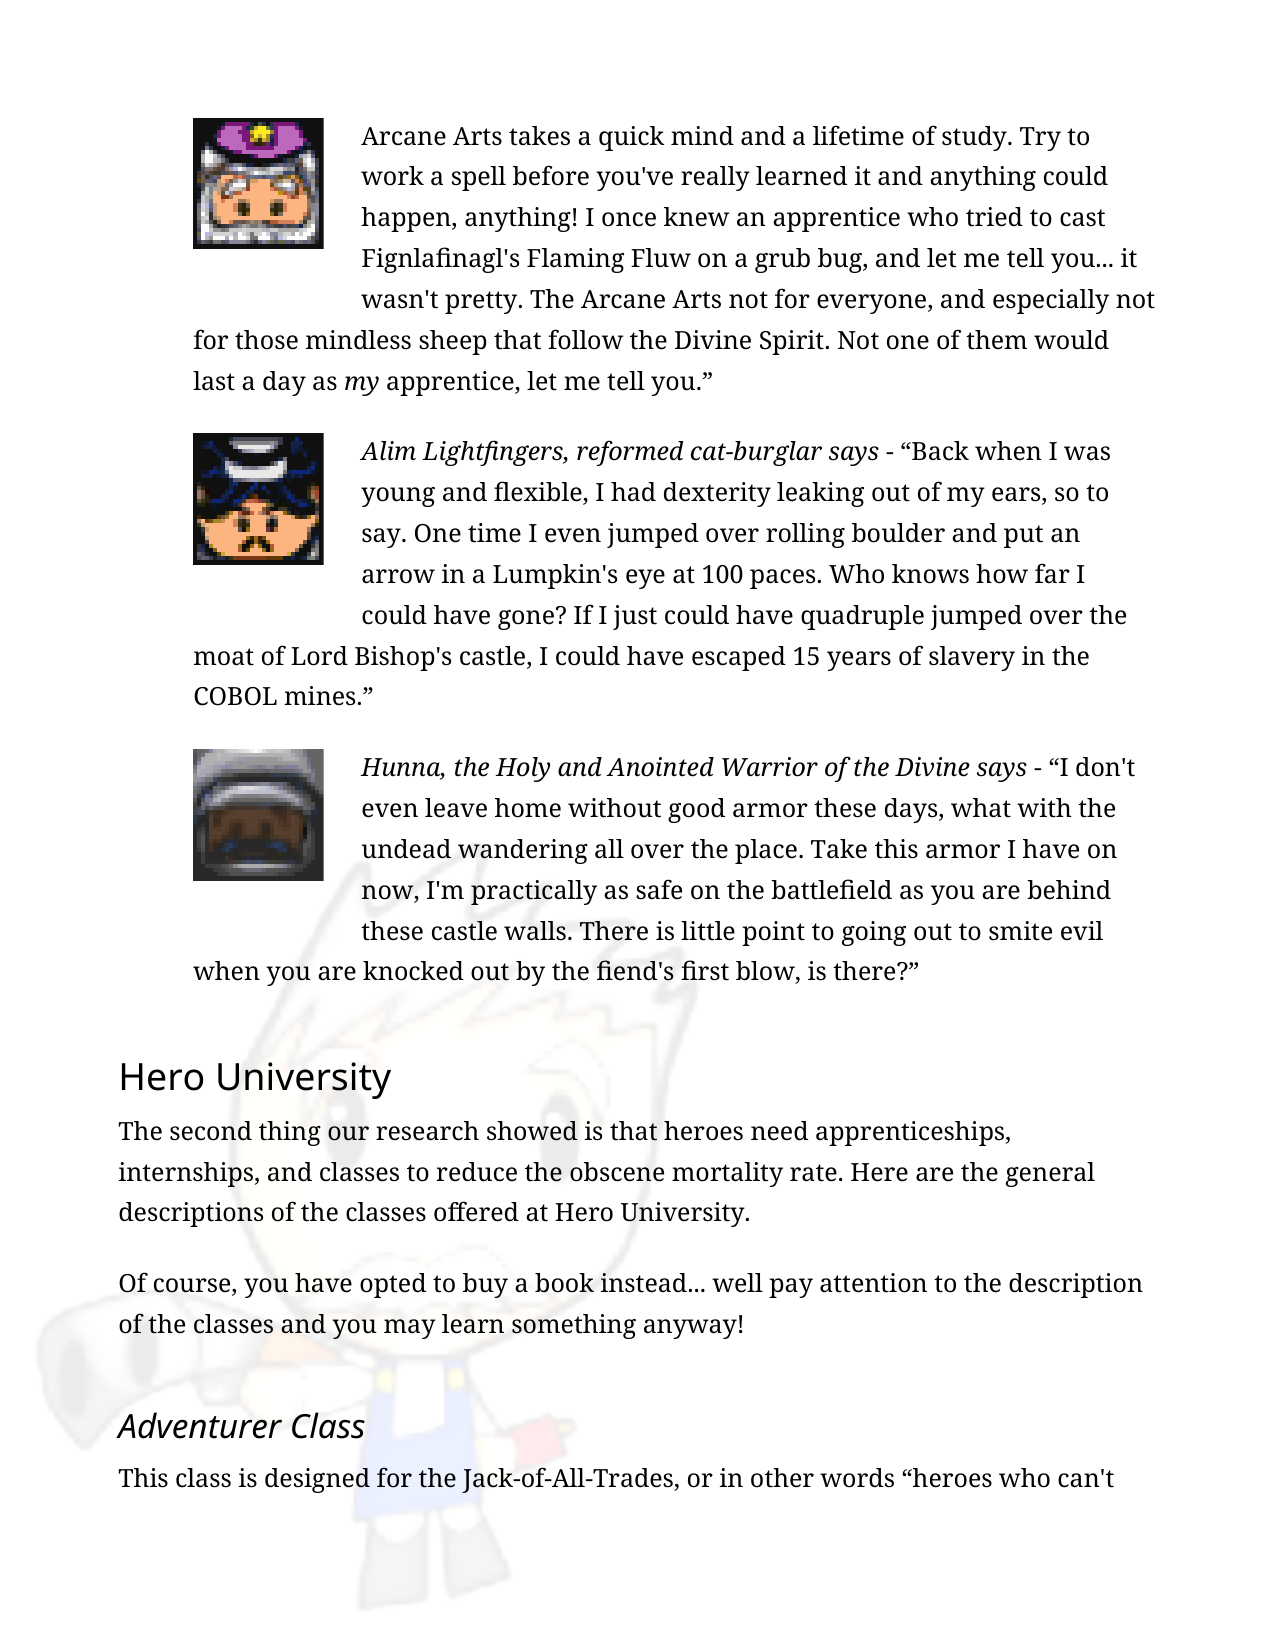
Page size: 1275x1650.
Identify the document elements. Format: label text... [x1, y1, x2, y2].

picture [193, 749, 324, 881]
picture [193, 118, 324, 249]
text Alim Lightfingers, reformed cat-burglar says - “Back when I was young and flexible, I had dexterity leaking out of my ears, so to say. One time I even jumped over rolling boulder and put an arrow in a Lumpkin's eye at 100 paces. Who knows how far I could have gone? If I just could have quadruple jumped over the moat of Lord Bishop's castle, I could have escaped 15 years of slavery in the COBOL mines.” [193, 434, 1157, 713]
text The second thing our research showed is that heroes need apprenticeships, internships, and classes to reduce the obscene mortality rate. Here are the general descriptions of the classes offered at Hero University. [800, 1113, 1157, 1229]
text This class is designed for the Jack-of-All-Trades, or in other words “heroes who can't make up their minds”. Candidates for this class should be able to cast magic spells and use weapons reasonably well. [800, 1460, 1157, 1494]
text Of course, you have opted to buy a book instead... well pay attention to the description of the classes and you may learn something anyway! [800, 1266, 1157, 1341]
subtitle Adventurer Class [800, 1402, 1157, 1448]
text Hunna, the Holy and Anointed Warrior of the Divine says - “I don't even leave home without good armor these days, what with the undead wandering all over the place. Take this armor I have on now, I'm practically as safe on the battlefield as you are behind these castle walls. There is little point to going out to smite evil when you are knocked out by the fiend's first blow, is there?” [324, 750, 1157, 988]
picture [193, 433, 324, 565]
subtitle Hero University [800, 1050, 1157, 1101]
text Zambini the Wizard says - “Intelligence, my boy! That is the secret! How else do you think I leaned all about Magic? Understanding the beautiful mess that is the Arcane Arts takes a quick mind and a lifetime of study. Try to work a spell before you've really learned it and anything could happen, anything! I once knew an apprentice who tried to cast Fignlafinagl's Flaming Fluw on a grub bug, and let me tell you... it wasn't pretty. The Arcane Arts not for everyone, and especially not for those mindless sheep that follow the Divine Spirit. Not one of them would last a day as my apprentice, let me tell you.” [193, 118, 1157, 397]
